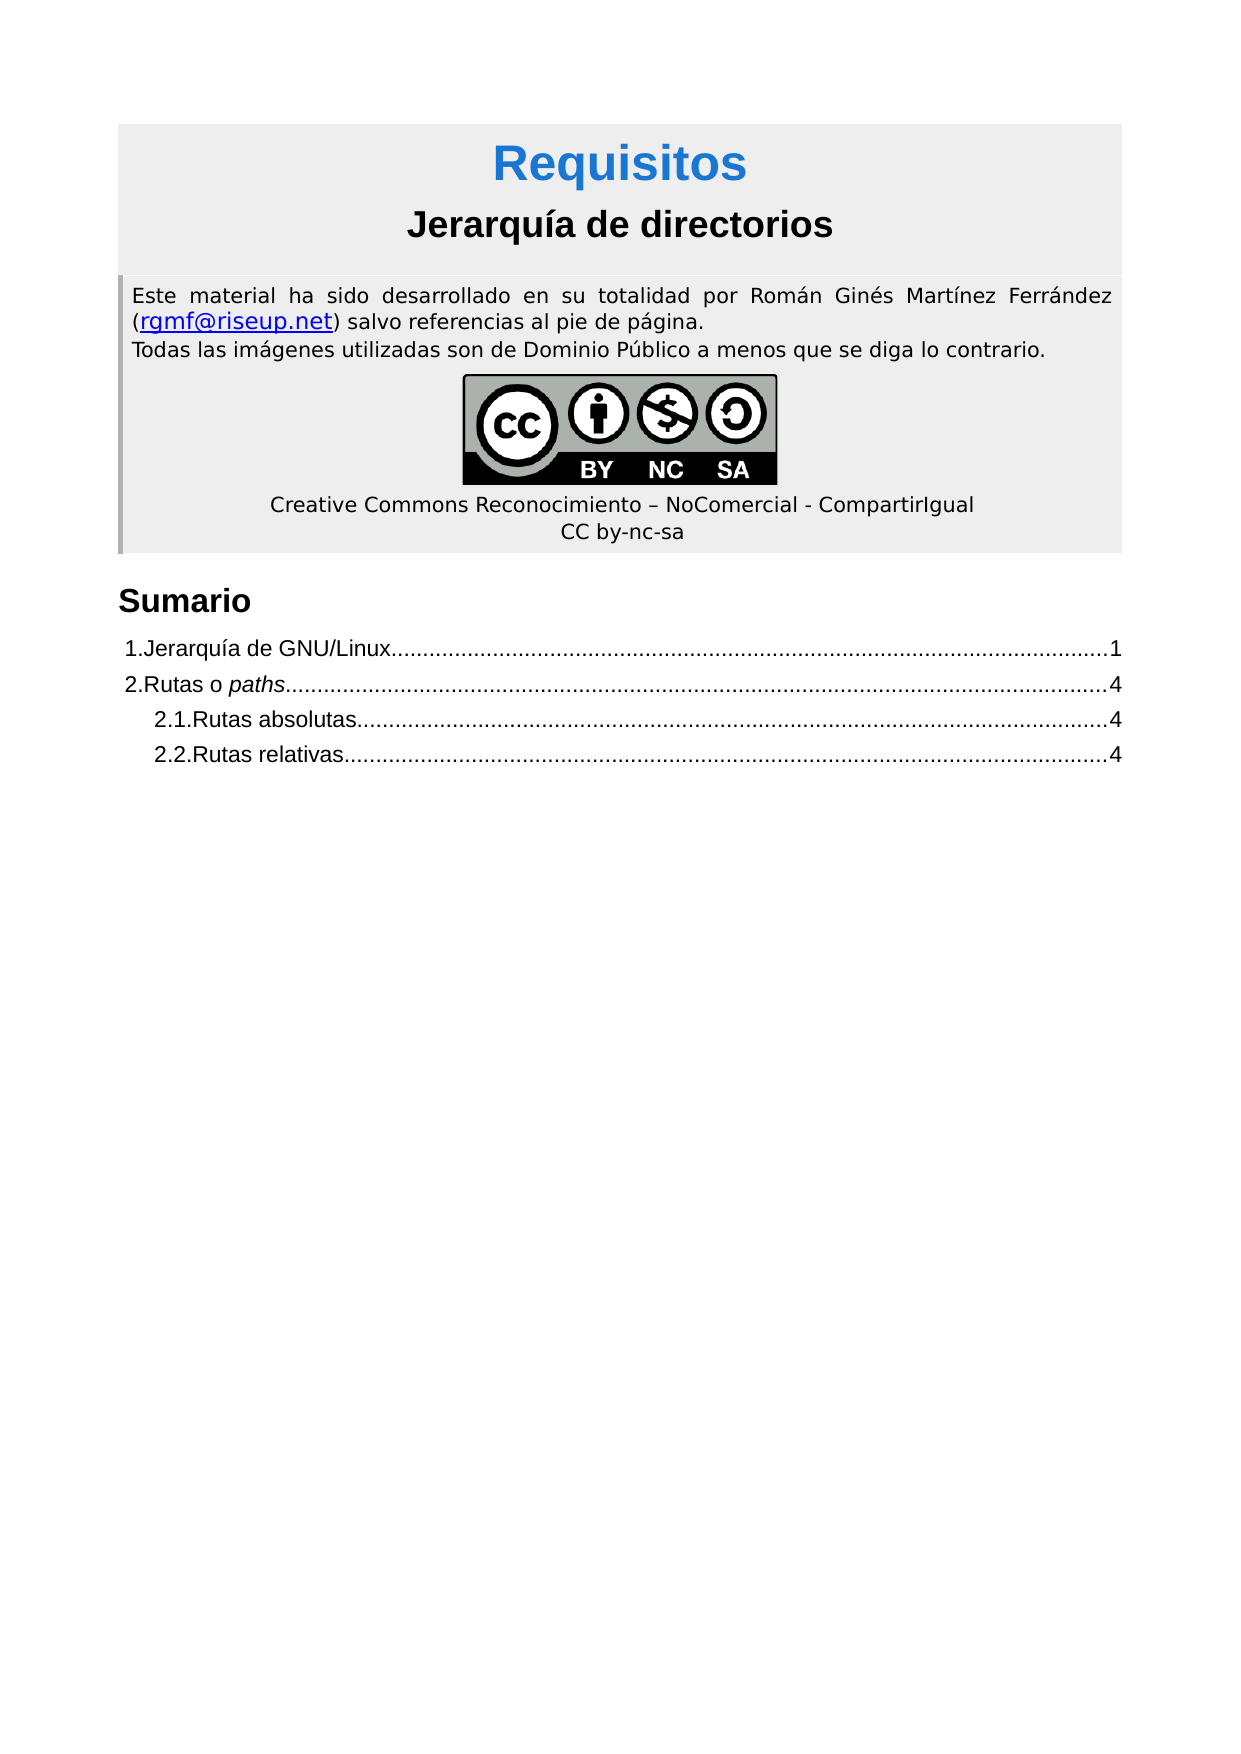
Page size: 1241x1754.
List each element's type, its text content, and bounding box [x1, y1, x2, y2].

subtitle Sumario [118, 581, 1122, 620]
text CC by-nc-sa [123, 511, 1122, 553]
text 2.Rutas o paths 4 [118, 671, 1122, 697]
text 2.1.Rutas absolutas 4 [148, 706, 1122, 732]
subtitle Jerarquía de directorios [118, 196, 1122, 251]
text Creative Commons Reconocimiento – NoComercial - CompartirIgual [123, 356, 1122, 511]
text 1.Jerarquía de GNU/Linux 1 [118, 635, 1122, 662]
text Este material ha sido desarrollado en su totalidad por Román Ginés Martínez Ferrández (rgmf@riseup.net) salvo referencias al pie de página. [123, 276, 1122, 329]
picture [462, 374, 778, 485]
title Requisitos [118, 125, 1122, 191]
text Todas las imágenes utilizadas son de Dominio Público a menos que se diga lo contrario. [123, 329, 1122, 356]
text 2.2.Rutas relativas 4 [148, 741, 1122, 767]
